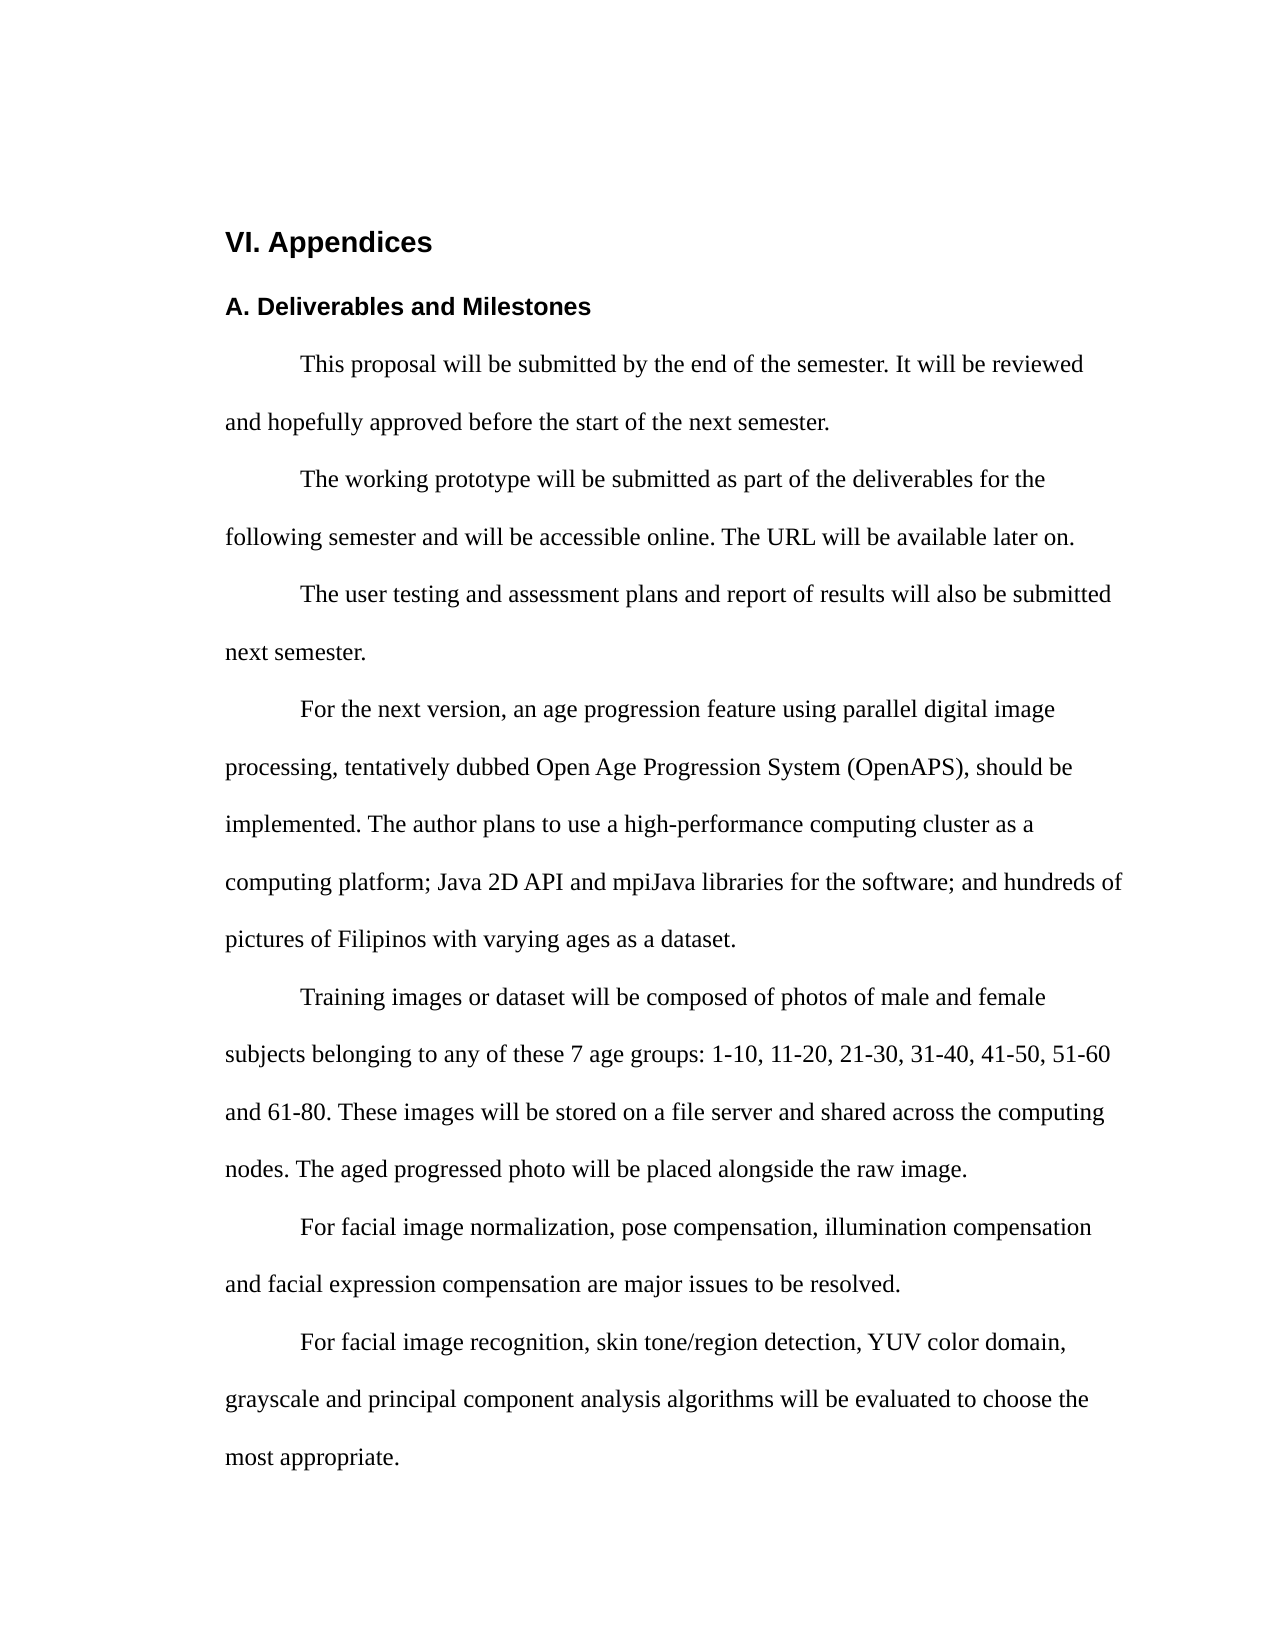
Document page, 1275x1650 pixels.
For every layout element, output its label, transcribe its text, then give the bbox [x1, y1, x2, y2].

text For the next version, an age progression feature using parallel digital image processing, tentatively dubbed Open Age Progression System (OpenAPS), should be implemented. The author plans to use a high-performance computing cluster as a computing platform; Java 2D API and mpiJava libraries for the software; and hundreds of pictures of Filipinos with varying ages as a dataset. [225, 694, 1125, 953]
text A. Deliverables and Milestones [225, 292, 1125, 321]
text This proposal will be submitted by the end of the semester. It will be reviewed and hopefully approved before the start of the next semester. [225, 349, 1125, 436]
text For facial image normalization, pose compensation, illumination compensation and facial expression compensation are major issues to be resolved. [225, 1212, 1125, 1298]
text The working prototype will be submitted as part of the deliverables for the following semester and will be accessible online. The URL will be available later on. [225, 464, 1125, 551]
text Training images or dataset will be composed of photos of male and female subjects belonging to any of these 7 age groups: 1-10, 11-20, 21-30, 31-40, 41-50, 51-60 and 61-80. These images will be stored on a file server and shared across the computing nodes. The aged progressed photo will be placed alongside the raw image. [225, 982, 1125, 1183]
text VI. Appendices [225, 225, 1125, 258]
text The user testing and assessment plans and report of results will also be submitted next semester. [225, 579, 1125, 666]
text For facial image recognition, skin tone/region detection, YUV color domain, grayscale and principal component analysis algorithms will be evaluated to choose the most appropriate. [225, 1327, 1125, 1471]
